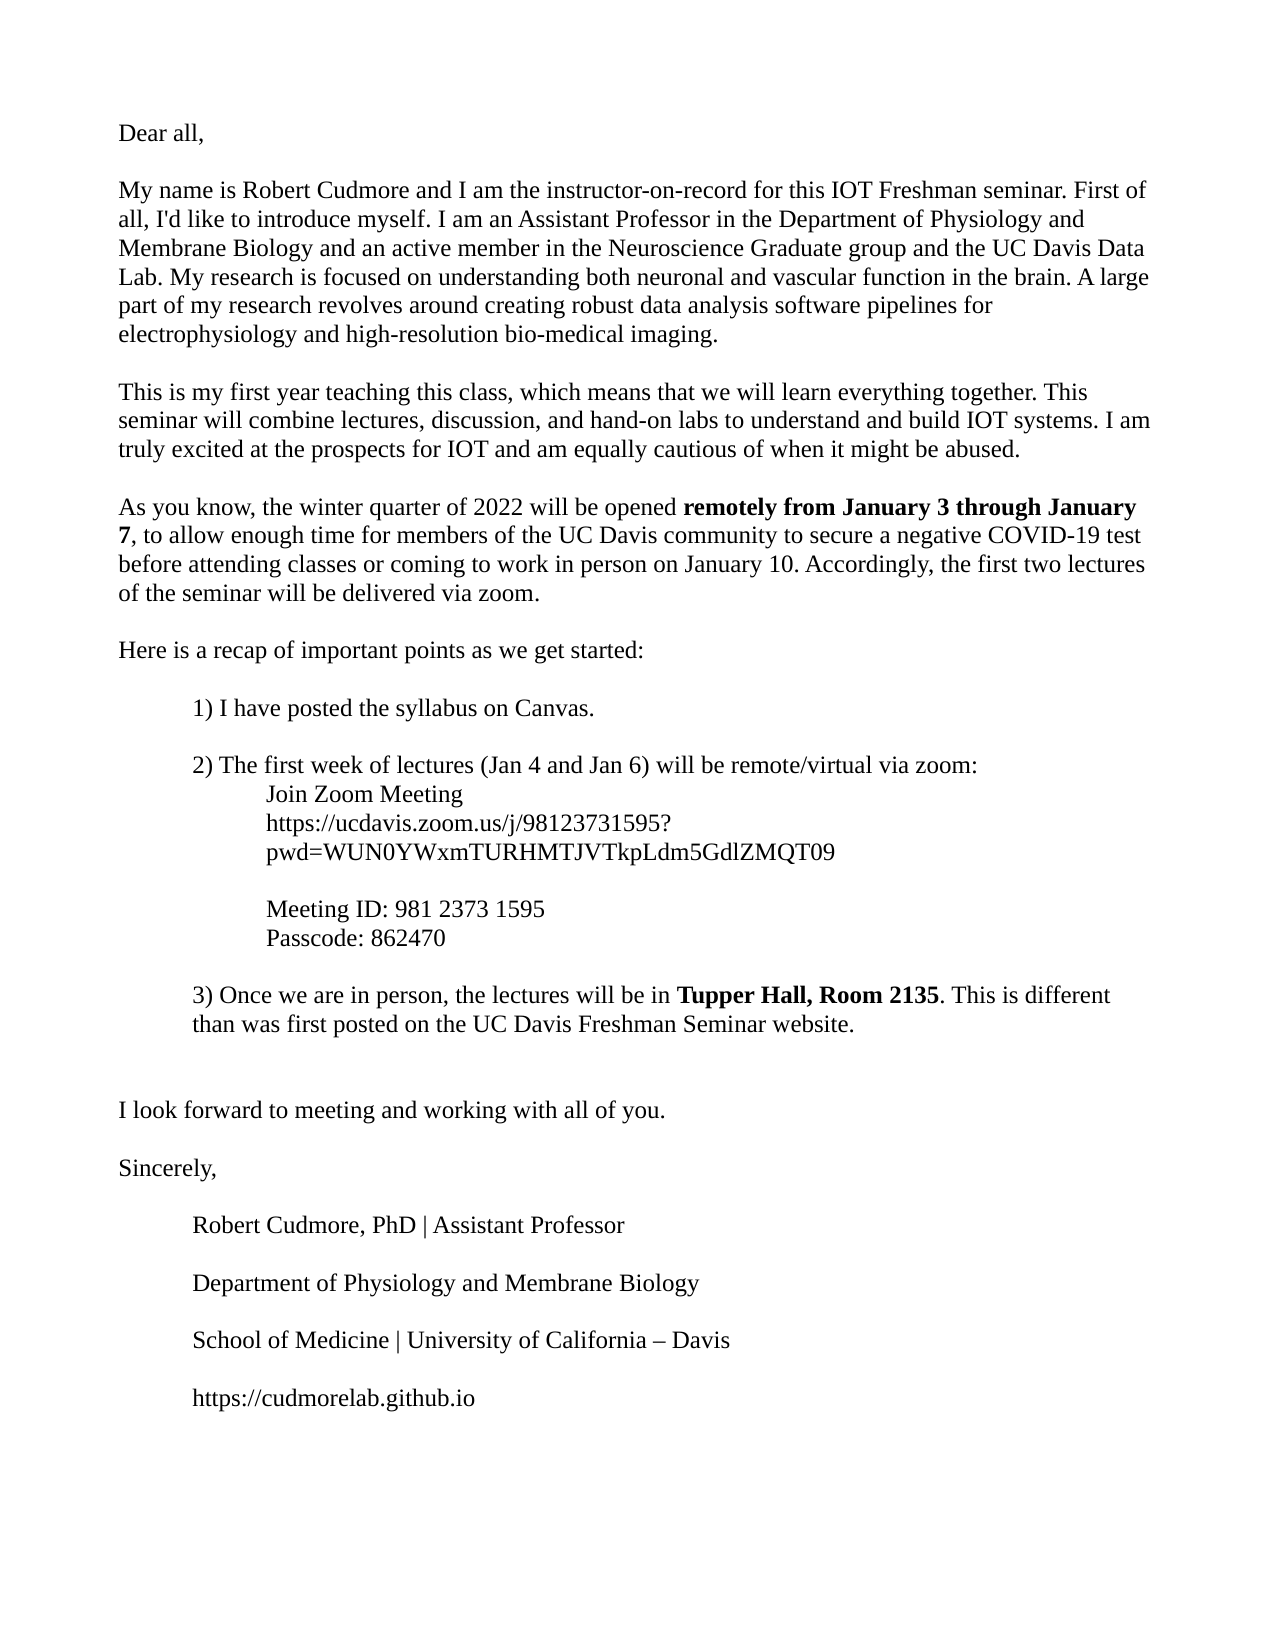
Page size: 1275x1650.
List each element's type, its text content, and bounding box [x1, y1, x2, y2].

text 2) The first week of lectures (Jan 4 and Jan 6) will be remote/virtual via zoom: [192, 751, 1157, 779]
text Here is a recap of important points as we get started: [118, 636, 1157, 664]
text 3) Once we are in person, the lectures will be in Tupper Hall, Room 2135. This is different than was first posted on the UC Davis Freshman Seminar website. [192, 981, 1157, 1038]
text School of Medicine | University of California – Davis [192, 1326, 1157, 1354]
text Dear all, [118, 118, 1157, 147]
text I look forward to meeting and working with all of you. [118, 1096, 1157, 1124]
text https://cudmorelab.github.io [192, 1383, 1157, 1412]
text Sincerely, [118, 1153, 1157, 1182]
text This is my first year teaching this class, which means that we will learn everything together. This seminar will combine lectures, discussion, and hand-on labs to understand and build IOT systems. I am truly excited at the prospects for IOT and am equally cautious of when it might be abused. [118, 377, 1157, 463]
text My name is Robert Cudmore and I am the instructor-on-record for this IOT Freshman seminar. First of all, I'd like to introduce myself. I am an Assistant Professor in the Department of Physiology and Membrane Biology and an active member in the Neuroscience Graduate group and the UC Davis Data Lab. My research is focused on understanding both neuronal and vascular function in the brain. A large part of my research revolves around creating robust data analysis software pipelines for electrophysiology and high-resolution bio-medical imaging. [118, 176, 1157, 348]
text Department of Physiology and Membrane Biology [192, 1268, 1157, 1297]
text Passcode: 862470 [266, 923, 1157, 952]
text As you know, the winter quarter of 2022 will be opened remotely from January 3 through January 7, to allow enough time for members of the UC Davis community to secure a negative COVID-19 test before attending classes or coming to work in person on January 10. Accordingly, the first two lectures of the seminar will be delivered via zoom. [118, 492, 1157, 607]
text https://ucdavis.zoom.us/j/98123731595?pwd=WUN0YWxmTURHMTJVTkpLdm5GdlZMQT09 [266, 808, 1157, 866]
text Meeting ID: 981 2373 1595 [266, 894, 1157, 923]
text Robert Cudmore, PhD | Assistant Professor [192, 1211, 1157, 1239]
text 1) I have posted the syllabus on Canvas. [192, 693, 1157, 722]
text Join Zoom Meeting [266, 779, 1157, 808]
